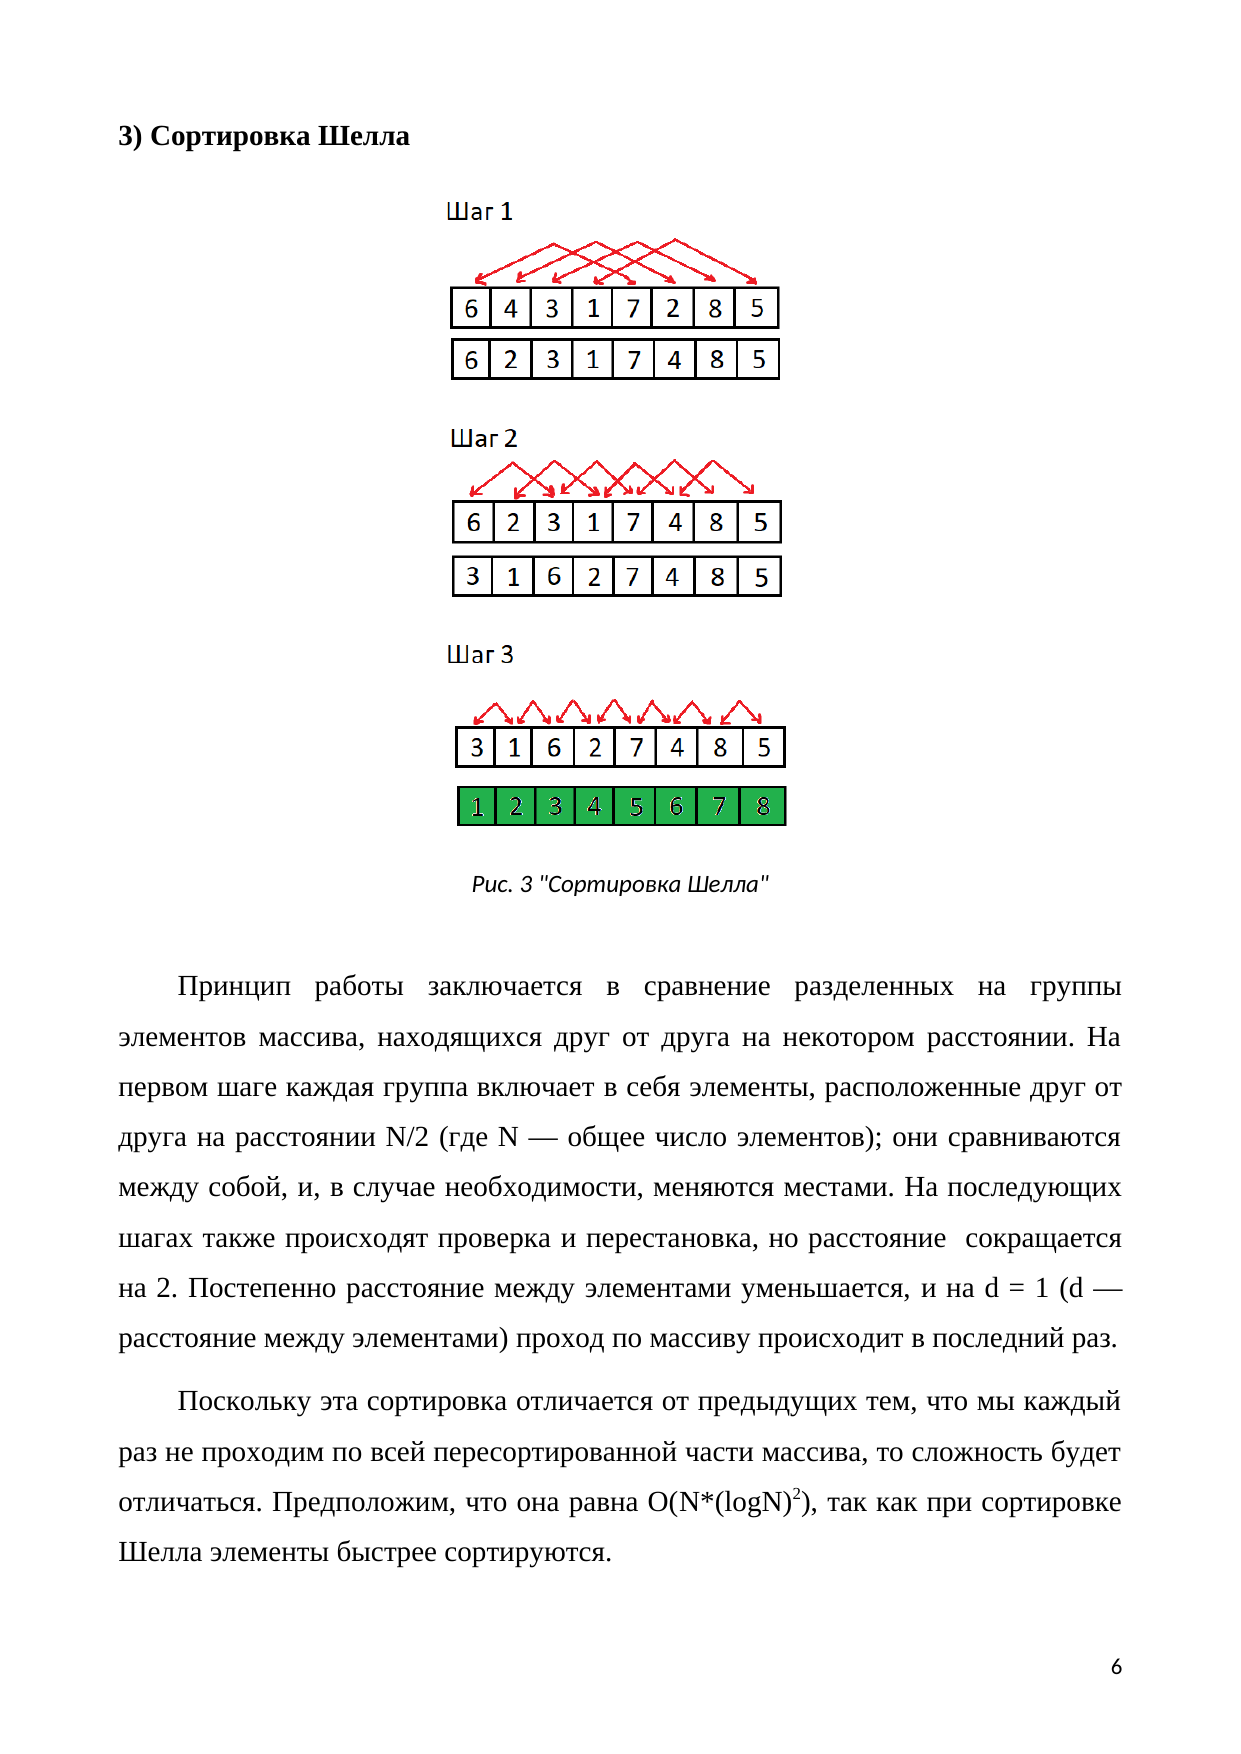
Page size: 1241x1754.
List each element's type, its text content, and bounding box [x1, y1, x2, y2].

text Принцип работы заключается в сравнение разделенных на группы элементов массива, находящихся друг от друга на некотором расстоянии. На первом шаге каждая группа включает в себя элементы, расположенные друг от друга на расстоянии N/2 (где N — общее число элементов); они сравниваются между собой, и, в случае необходимости, меняются местами. На последующих шагах также происходят проверка и перестановка, но расстояние сокращается на 2. Постепенно расстояние между элементами уменьшается, и на d = 1 (d — расстояние между элементами) проход по массиву происходит в последний раз. [118, 968, 1122, 1354]
text 3) Сортировка Шелла [118, 118, 1122, 152]
picture [411, 181, 830, 869]
text Поскольку эта сортировка отличается от предыдущих тем, что мы каждый раз не проходим по всей пересортированной части массива, то сложность будет отличаться. Предположим, что она равна О(N*(logN)2), так как при сортировке Шелла элементы быстрее сортируются. [118, 1383, 1122, 1568]
text Рис. 3 "Сортировка Шелла" [411, 869, 829, 899]
